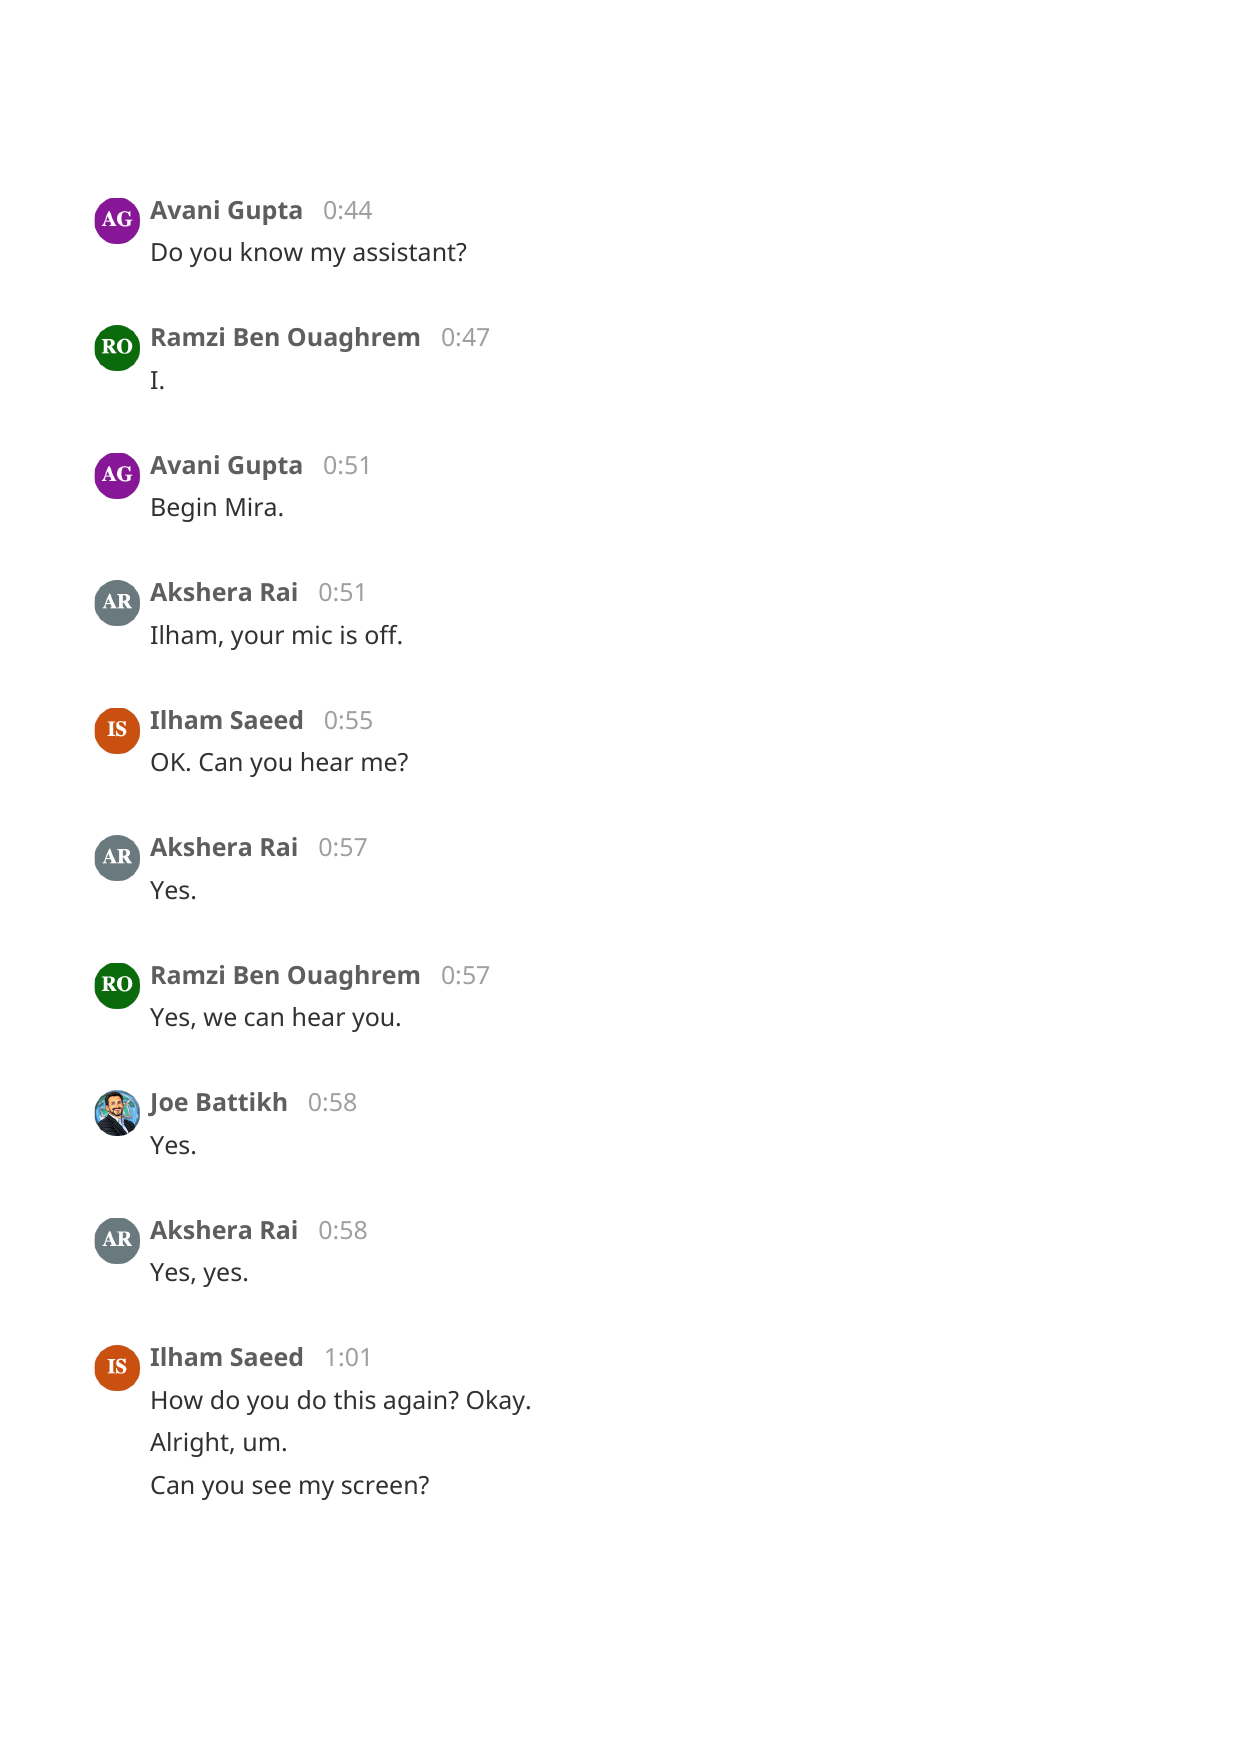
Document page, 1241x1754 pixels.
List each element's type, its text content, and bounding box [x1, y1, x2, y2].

text Joe Battikh 0:58 Yes. [150, 1042, 1090, 1162]
text Ilham Saeed 0:55 OK. Can you hear me? [150, 660, 1090, 779]
text Avani Gupta 0:44 Do you know my assistant? [150, 150, 1090, 269]
text Avani Gupta 0:51 Begin Mira. [150, 405, 1090, 524]
text Akshera Rai 0:57 Yes. [150, 787, 1090, 907]
text Ilham Saeed 1:01 How do you do this again? Okay. Alright, um. Can you see my screen? [150, 1297, 1090, 1502]
text Ramzi Ben Ouaghrem 0:57 Yes, we can hear you. [150, 915, 1090, 1034]
text Ramzi Ben Ouaghrem 0:47 I. [150, 277, 1090, 397]
text Akshera Rai 0:58 Yes, yes. [150, 1170, 1090, 1289]
text Akshera Rai 0:51 Ilham, your mic is off. [150, 532, 1090, 652]
